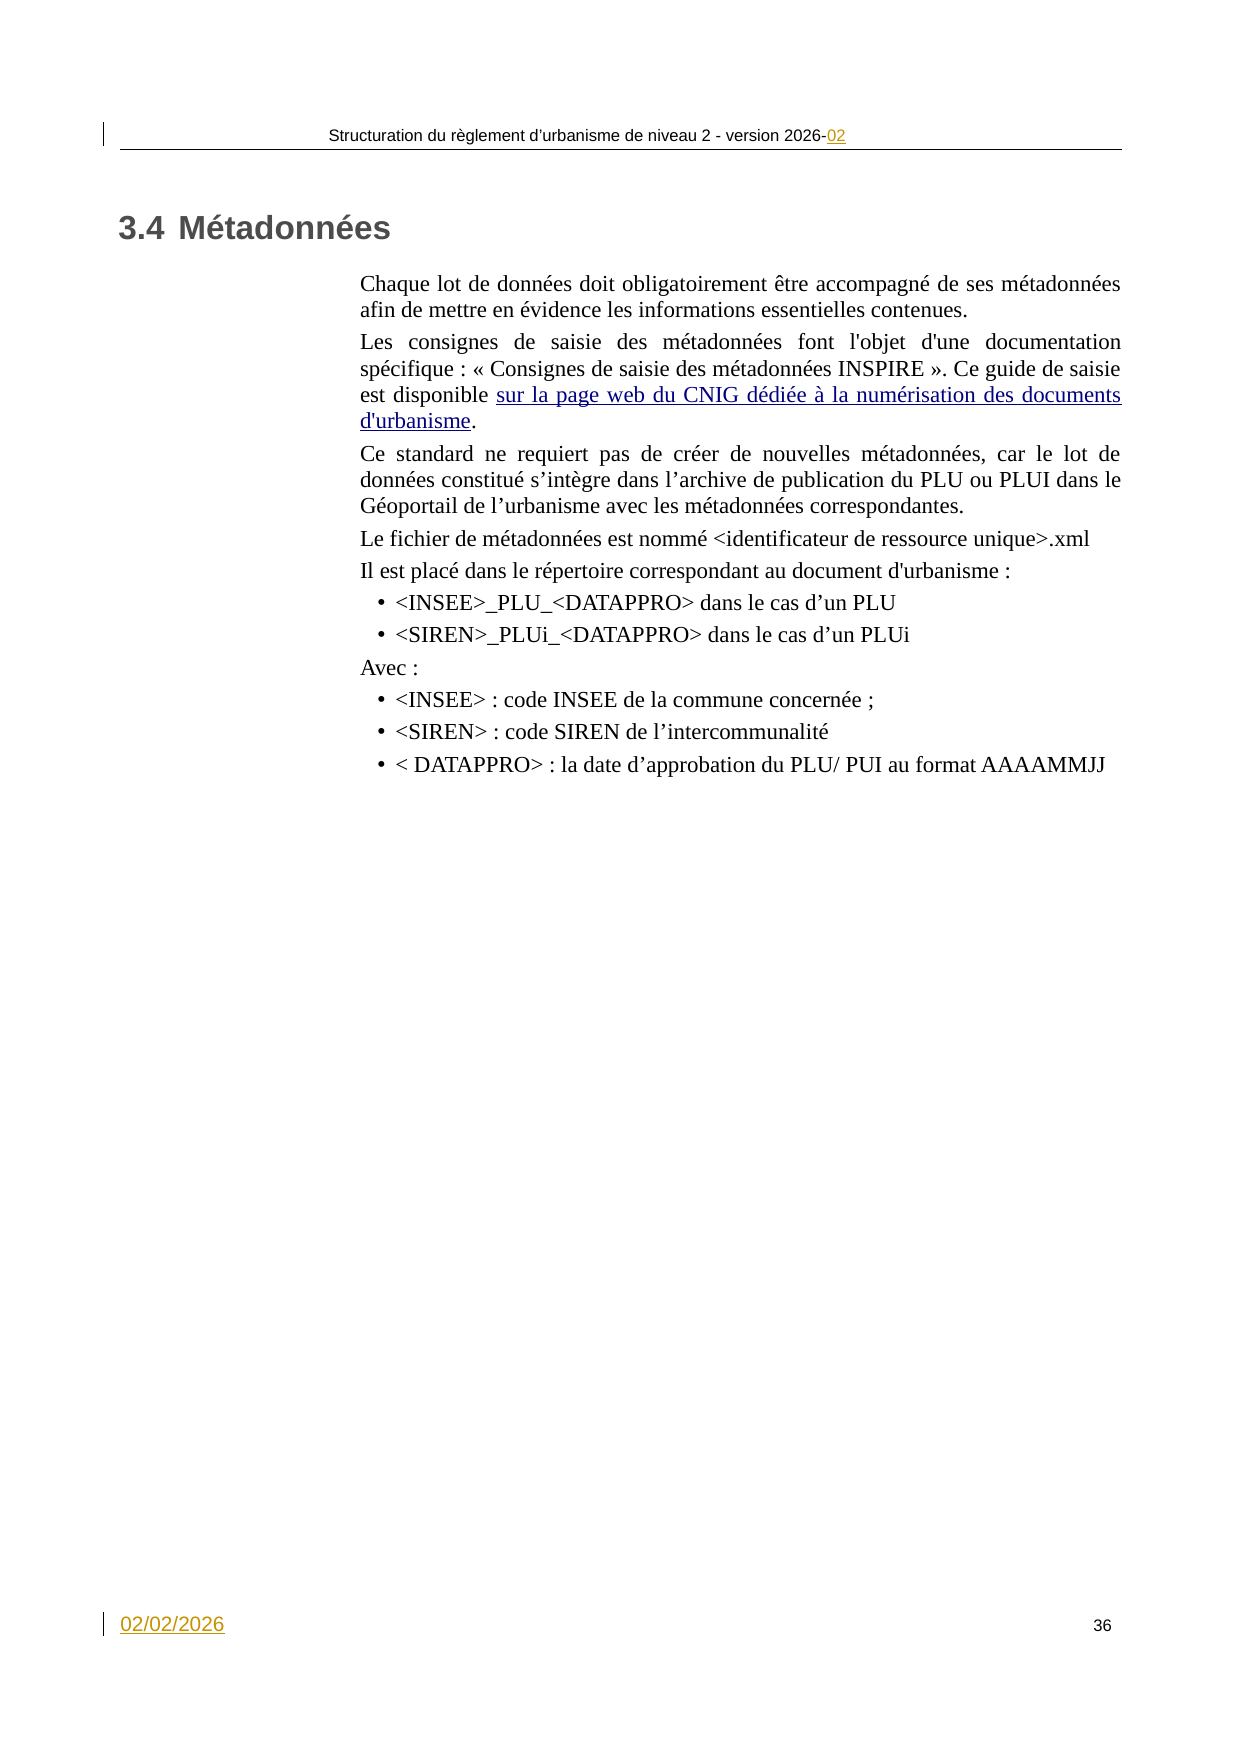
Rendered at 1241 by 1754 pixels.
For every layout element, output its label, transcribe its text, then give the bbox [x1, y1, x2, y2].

table_header [118, 258, 354, 815]
table_header Chaque lot de données doit obligatoirement être accompagné de ses métadonnées afin de mettre en évidence les informations essentielles contenues. Les consignes de saisie des métadonnées font l'objet d'une documentation spécifique : « Consignes de saisie des métadonnées INSPIRE ». Ce guide de saisie est disponible sur la page web du CNIG dédiée à la numérisation des documents d'urbanisme. Ce standard ne requiert pas de créer de nouvelles métadonnées, car le lot de données constitué s’intègre dans l’archive de publication du PLU ou PLUI dans le Géoportail de l’urbanisme avec les métadonnées correspondantes. Le fichier de métadonnées est nommé <identificateur de ressource unique>.xml Il est placé dans le répertoire correspondant au document d'urbanisme : <INSEE>_PLU_<DATAPPRO> dans le cas d’un PLU <SIREN>_PLUi_<DATAPPRO> dans le cas d’un PLUi Avec : <INSEE> : code INSEE de la commune concernée ; <SIREN> : code SIREN de l’intercommunalité < DATAPPRO> : la date d’approbation du PLU/ PUI au format AAAAMMJJ [354, 258, 1122, 815]
subtitle Métadonnées [118, 208, 1122, 246]
